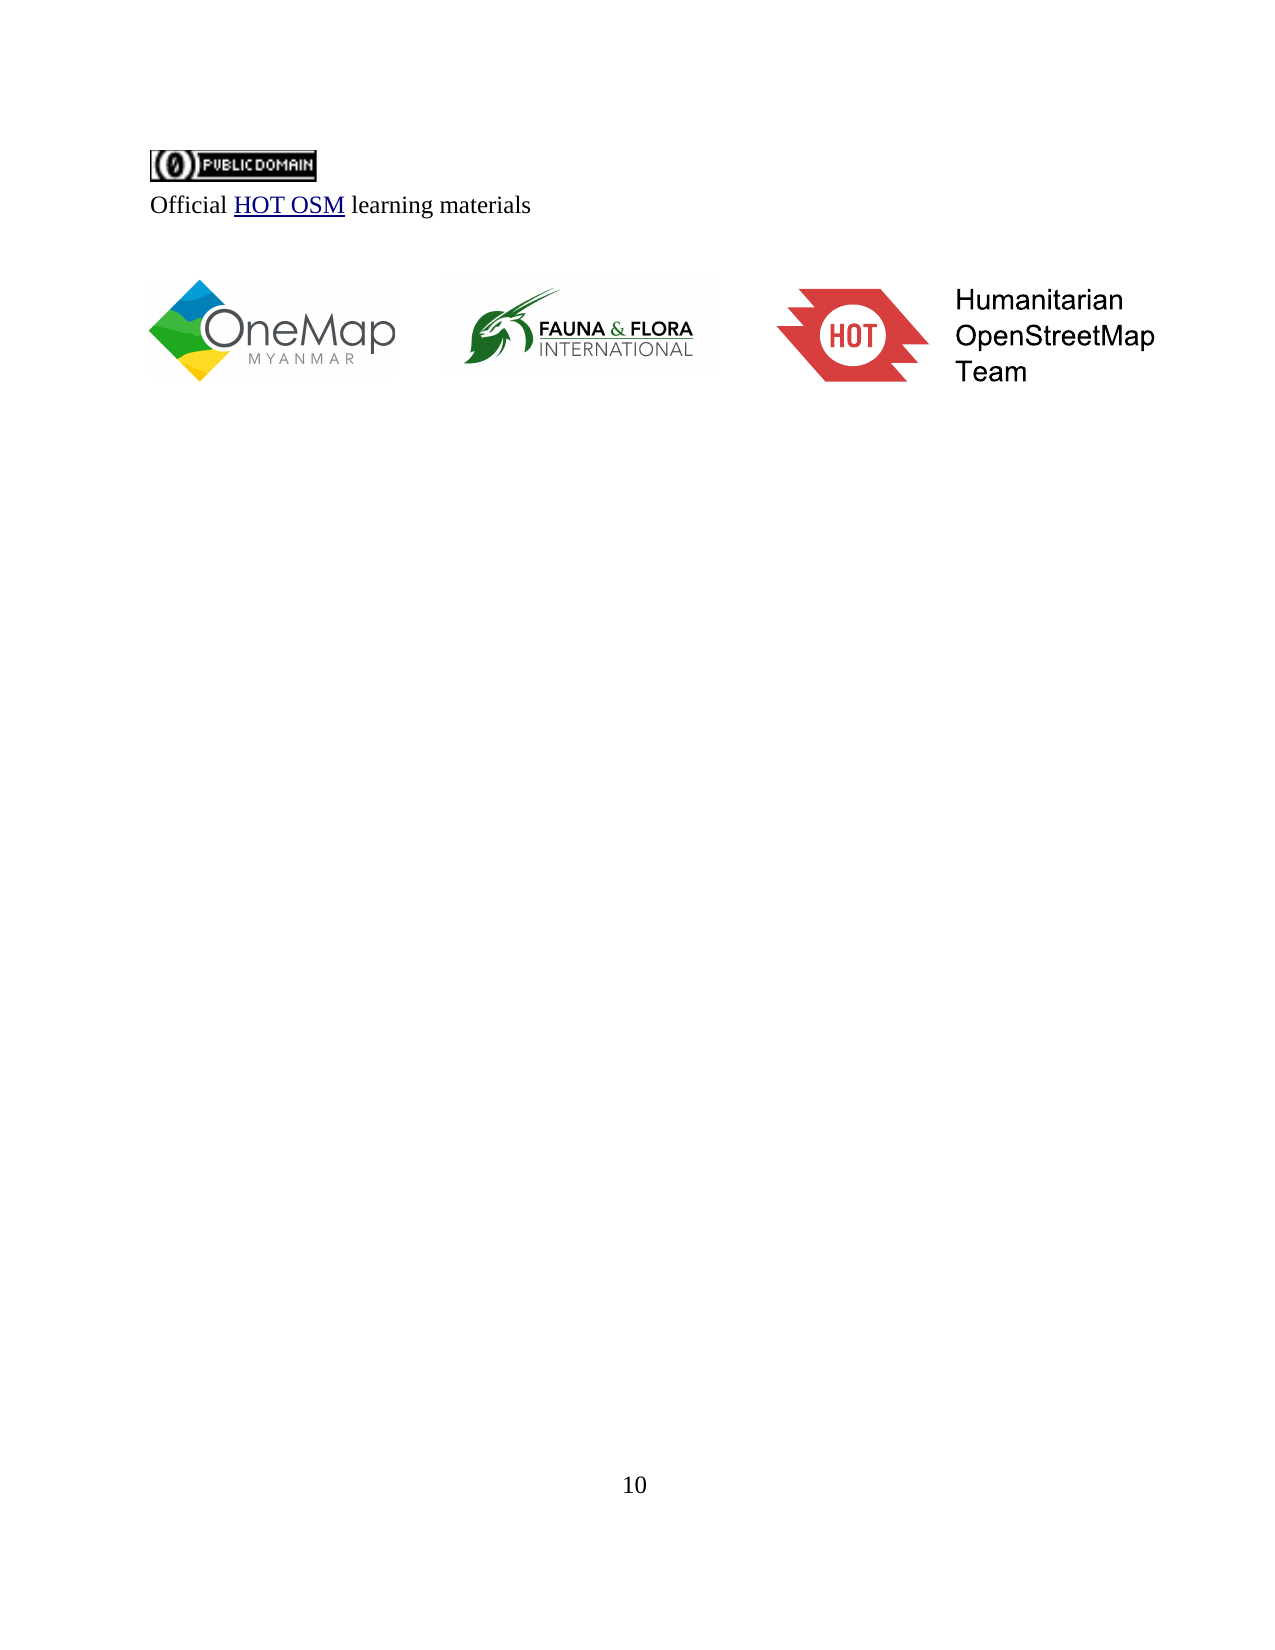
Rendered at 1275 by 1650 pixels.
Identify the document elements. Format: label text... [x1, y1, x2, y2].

text Official HOT OSM learning materials [150, 190, 1125, 219]
picture [148, 279, 396, 382]
picture [150, 150, 317, 182]
picture [441, 274, 715, 377]
